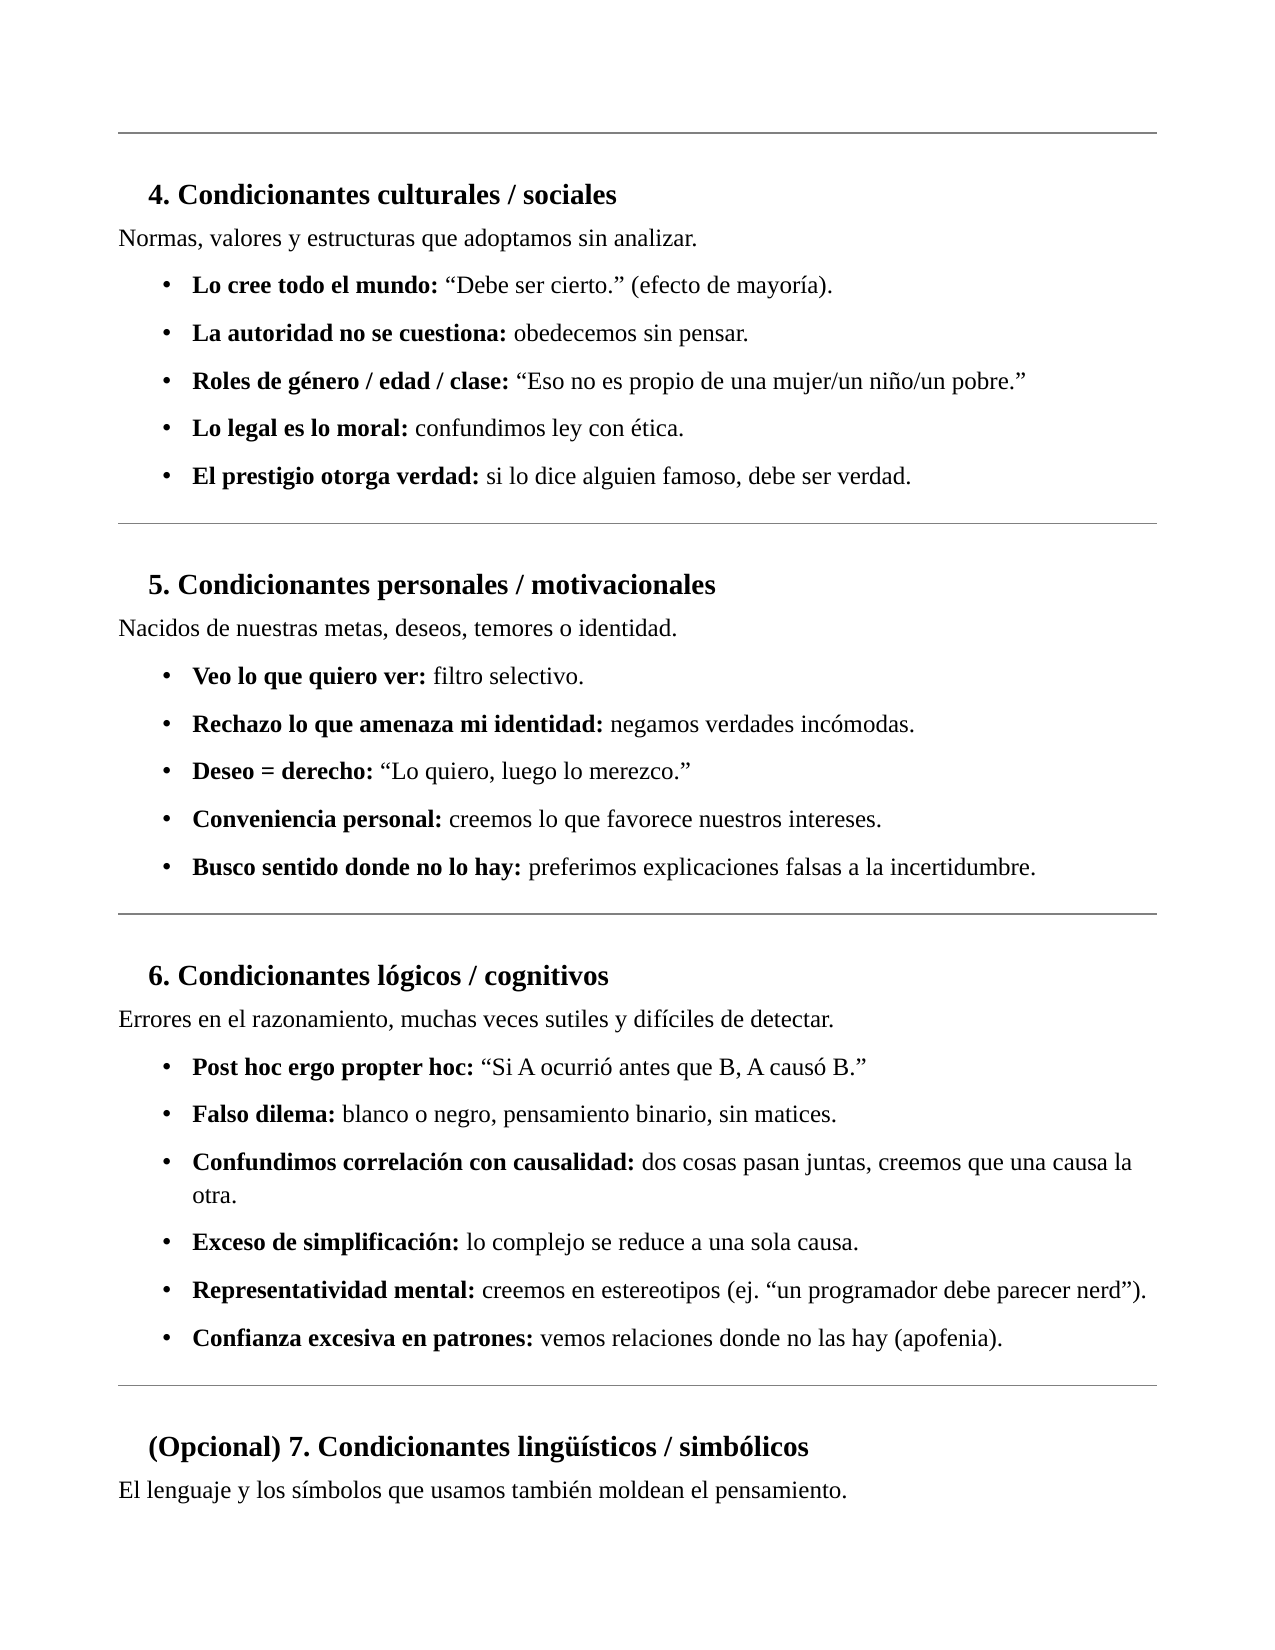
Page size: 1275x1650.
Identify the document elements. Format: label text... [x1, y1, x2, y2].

text El lenguaje y los símbolos que usamos también moldean el pensamiento. [118, 1475, 1157, 1504]
list Rechazo lo que amenaza mi identidad: negamos verdades incómodas. [162, 709, 1157, 737]
list El prestigio otorga verdad: si lo dice alguien famoso, debe ser verdad. [162, 461, 1157, 490]
list Exceso de simplificación: lo complejo se reduce a una sola causa. [162, 1227, 1157, 1256]
list La autoridad no se cuestiona: obedecemos sin pensar. [162, 318, 1157, 347]
list Post hoc ergo propter hoc: “Si A ocurrió antes que B, A causó B.” [162, 1052, 1157, 1080]
subtitle 🔹 5. Condicionantes personales / motivacionales [118, 567, 1157, 601]
text Normas, valores y estructuras que adoptamos sin analizar. [118, 223, 1157, 252]
list Deseo = derecho: “Lo quiero, luego lo merezco.” [162, 756, 1157, 785]
list Confundimos correlación con causalidad: dos cosas pasan juntas, creemos que una causa la otra. [162, 1147, 1157, 1209]
list Confianza excesiva en patrones: vemos relaciones donde no las hay (apofenia). [162, 1323, 1157, 1351]
list Busco sentido donde no lo hay: preferimos explicaciones falsas a la incertidumbre. [162, 852, 1157, 880]
list Falso dilema: blanco o negro, pensamiento binario, sin matices. [162, 1099, 1157, 1128]
subtitle 🔹 (Opcional) 7. Condicionantes lingüísticos / simbólicos [118, 1429, 1157, 1463]
list Veo lo que quiero ver: filtro selectivo. [162, 661, 1157, 690]
list Representatividad mental: creemos en estereotipos (ej. “un programador debe parecer nerd”). [162, 1275, 1157, 1304]
text Errores en el razonamiento, muchas veces sutiles y difíciles de detectar. [118, 1004, 1157, 1033]
list Roles de género / edad / clase: “Eso no es propio de una mujer/un niño/un pobre.” [162, 366, 1157, 394]
list Conveniencia personal: creemos lo que favorece nuestros intereses. [162, 804, 1157, 833]
subtitle 🔹 4. Condicionantes culturales / sociales [118, 177, 1157, 211]
text Nacidos de nuestras metas, deseos, temores o identidad. [118, 613, 1157, 642]
list Lo cree todo el mundo: “Debe ser cierto.” (efecto de mayoría). [162, 271, 1157, 299]
subtitle 🔹 6. Condicionantes lógicos / cognitivos [118, 958, 1157, 992]
list Lo legal es lo moral: confundimos ley con ética. [162, 413, 1157, 442]
